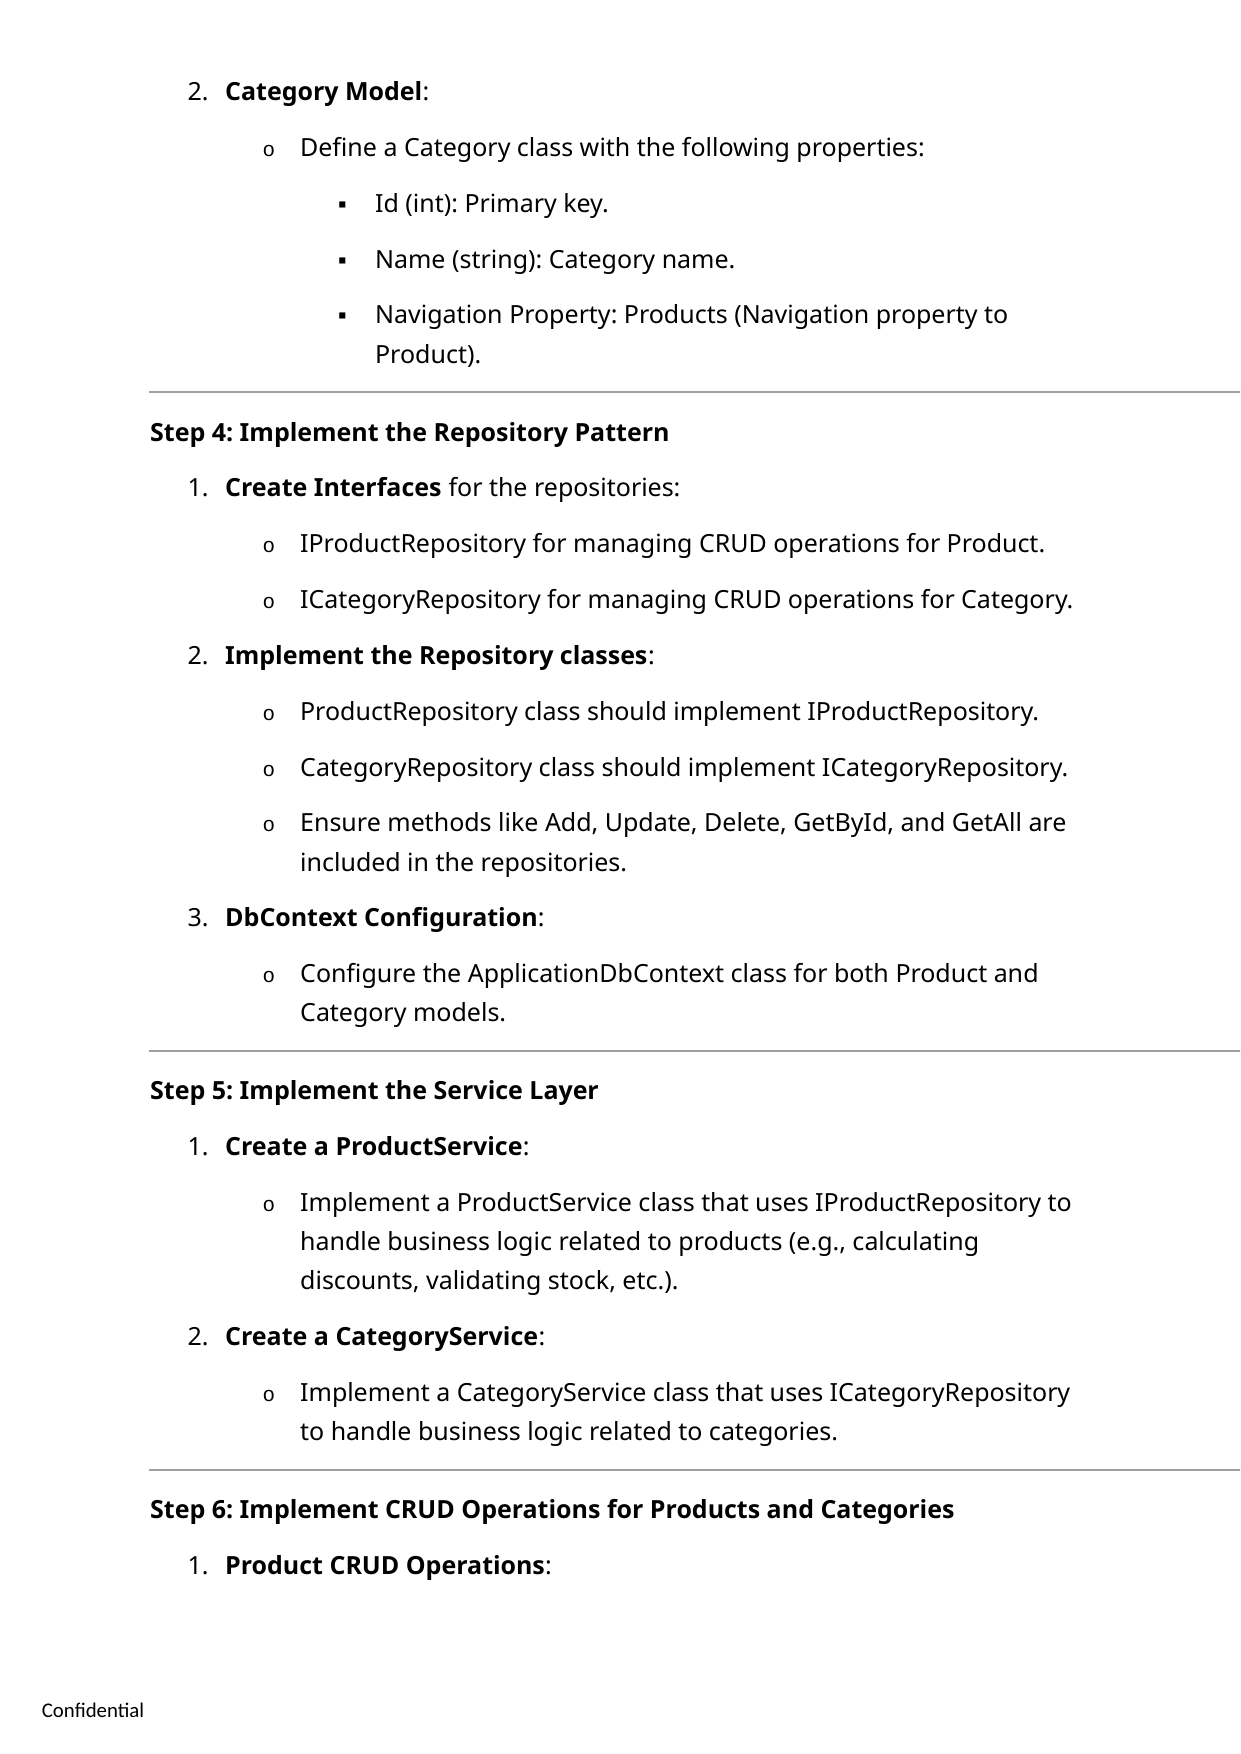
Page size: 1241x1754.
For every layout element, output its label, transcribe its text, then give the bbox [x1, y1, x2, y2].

text Step 4: Implement the Repository Pattern [150, 414, 1090, 448]
list Implement the Repository classes: [187, 637, 1090, 672]
list DbContext Configuration: [187, 900, 1090, 934]
list Product CRUD Operations: [187, 1547, 1090, 1582]
list Ensure methods like Add, Update, Delete, GetById, and GetAll are included in the repositories. [262, 805, 1090, 878]
list ProductRepository class should implement IProductRepository. [262, 693, 1090, 727]
list Navigation Property: Products (Navigation property to Product). [337, 297, 1090, 370]
list Implement a ProductService class that uses IProductRepository to handle business logic related to products (e.g., calculating discounts, validating stock, etc.). [262, 1184, 1090, 1297]
list Name (string): Category name. [337, 241, 1090, 275]
text Step 6: Implement CRUD Operations for Products and Categories [150, 1492, 1090, 1526]
list Create Interfaces for the repositories: [187, 470, 1090, 504]
list Configure the ApplicationDbContext class for both Product and Category models. [262, 956, 1090, 1029]
list CategoryRepository class should implement ICategoryRepository. [262, 749, 1090, 783]
list Category Model: [187, 74, 1090, 108]
list ICategoryRepository for managing CRUD operations for Category. [262, 582, 1090, 616]
list Define a Category class with the following properties: [262, 129, 1090, 164]
text Step 5: Implement the Service Layer [150, 1073, 1090, 1107]
list IProductRepository for managing CRUD operations for Product. [262, 526, 1090, 560]
list Id (int): Primary key. [337, 185, 1090, 219]
list Implement a CategoryService class that uses ICategoryRepository to handle business logic related to categories. [262, 1374, 1090, 1448]
list Create a CategoryService: [187, 1319, 1090, 1353]
list Create a ProductService: [187, 1129, 1090, 1163]
